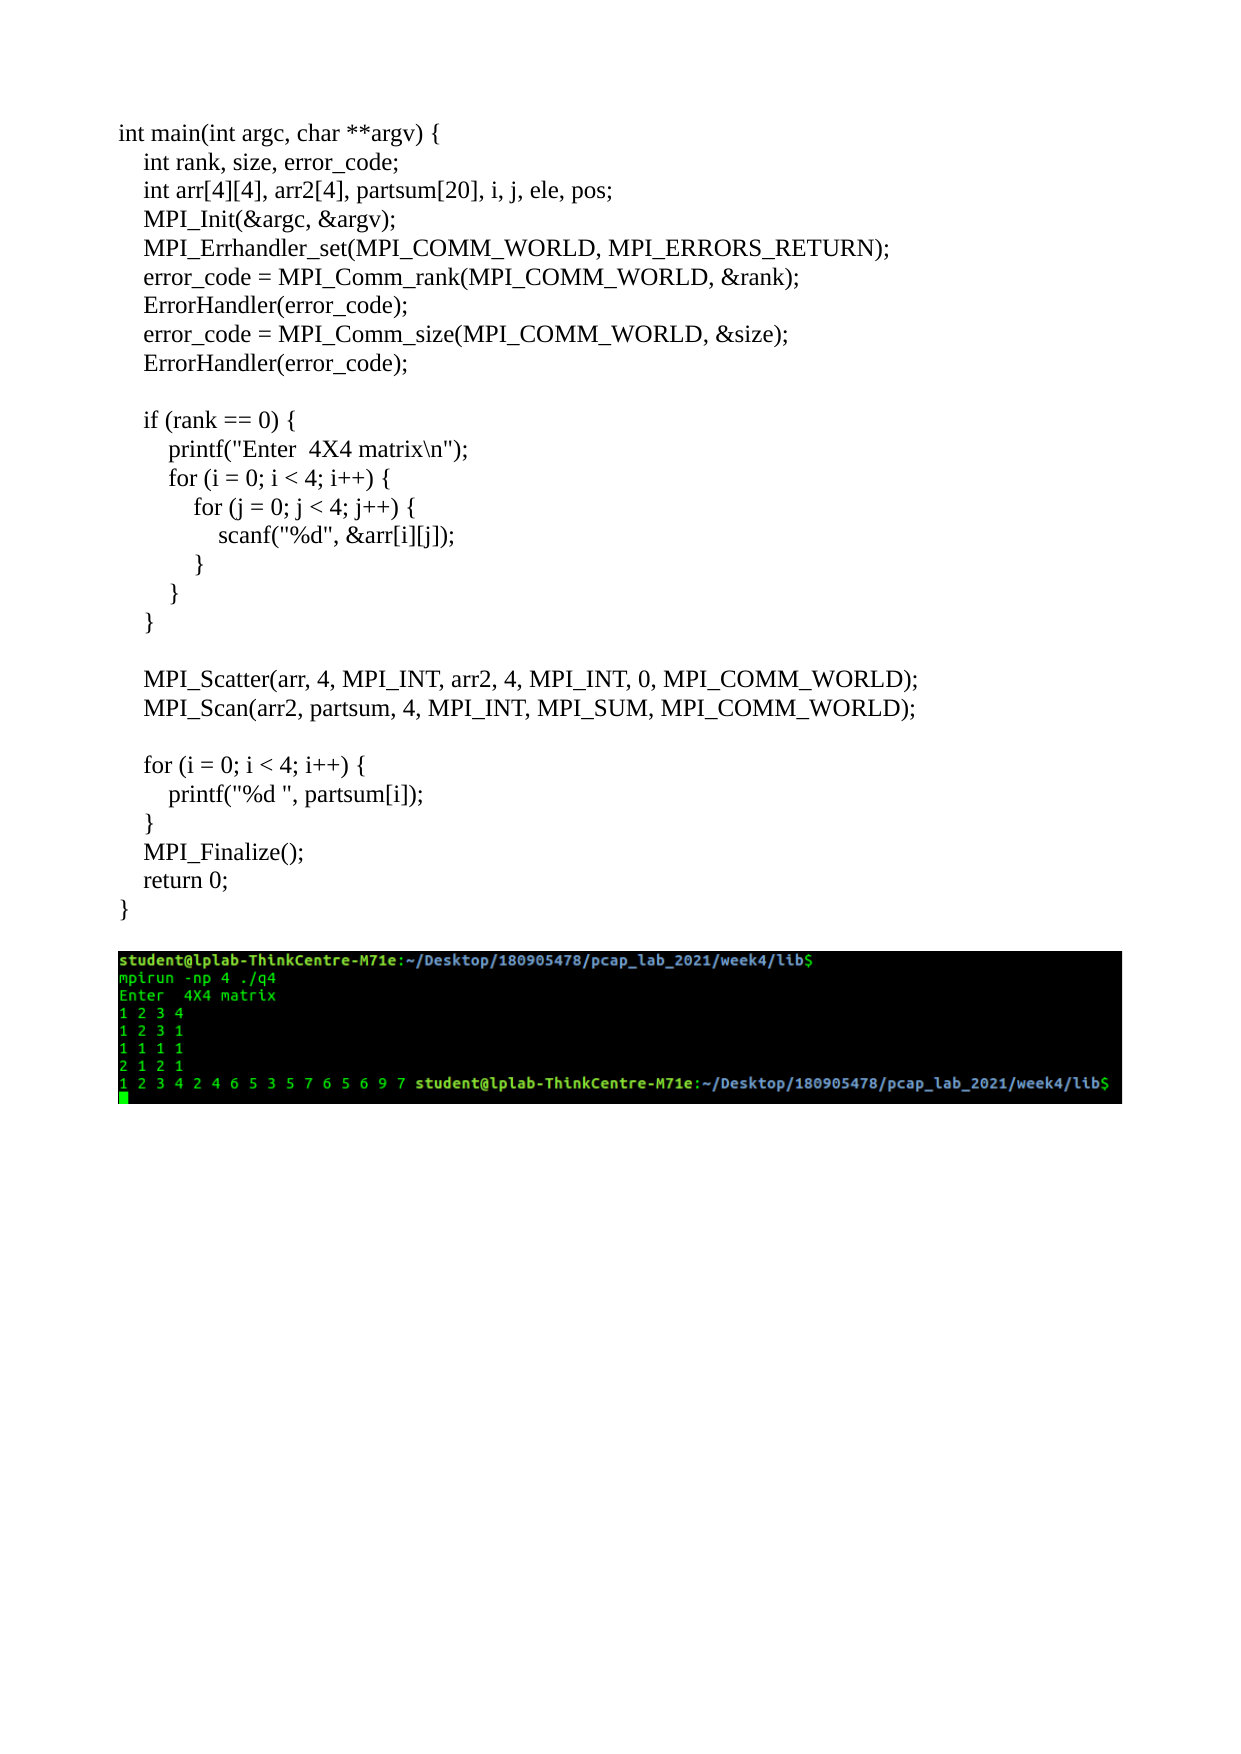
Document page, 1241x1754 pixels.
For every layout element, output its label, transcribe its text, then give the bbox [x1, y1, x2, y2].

text int arr[4][4], arr2[4], partsum[20], i, j, ele, pos; [118, 176, 1122, 204]
text MPI_Scan(arr2, partsum, 4, MPI_INT, MPI_SUM, MPI_COMM_WORLD); [118, 693, 1122, 722]
text int rank, size, error_code; [118, 147, 1122, 176]
text MPI_Finalize(); [118, 837, 1122, 866]
text MPI_Errhandler_set(MPI_COMM_WORLD, MPI_ERRORS_RETURN); [118, 233, 1122, 262]
text ErrorHandler(error_code); [118, 348, 1122, 377]
text printf("%d ", partsum[i]); [118, 779, 1122, 808]
text error_code = MPI_Comm_size(MPI_COMM_WORLD, &size); [118, 319, 1122, 348]
text for (j = 0; j < 4; j++) { [118, 492, 1122, 521]
text for (i = 0; i < 4; i++) { [118, 751, 1122, 779]
picture [118, 951, 1123, 1104]
text printf("Enter 4X4 matrix\n"); [118, 434, 1122, 463]
text for (i = 0; i < 4; i++) { [118, 463, 1122, 492]
text } [118, 549, 1122, 578]
text MPI_Scatter(arr, 4, MPI_INT, arr2, 4, MPI_INT, 0, MPI_COMM_WORLD); [118, 664, 1122, 693]
text return 0; [118, 866, 1122, 894]
text } [118, 607, 1122, 636]
text } [118, 578, 1122, 607]
text } [118, 808, 1122, 837]
text int main(int argc, char **argv) { [118, 118, 1122, 147]
text ErrorHandler(error_code); [118, 291, 1122, 319]
text error_code = MPI_Comm_rank(MPI_COMM_WORLD, &rank); [118, 262, 1122, 291]
text if (rank == 0) { [118, 406, 1122, 434]
text scanf("%d", &arr[i][j]); [118, 521, 1122, 549]
text MPI_Init(&argc, &argv); [118, 204, 1122, 233]
text } [118, 894, 1122, 923]
